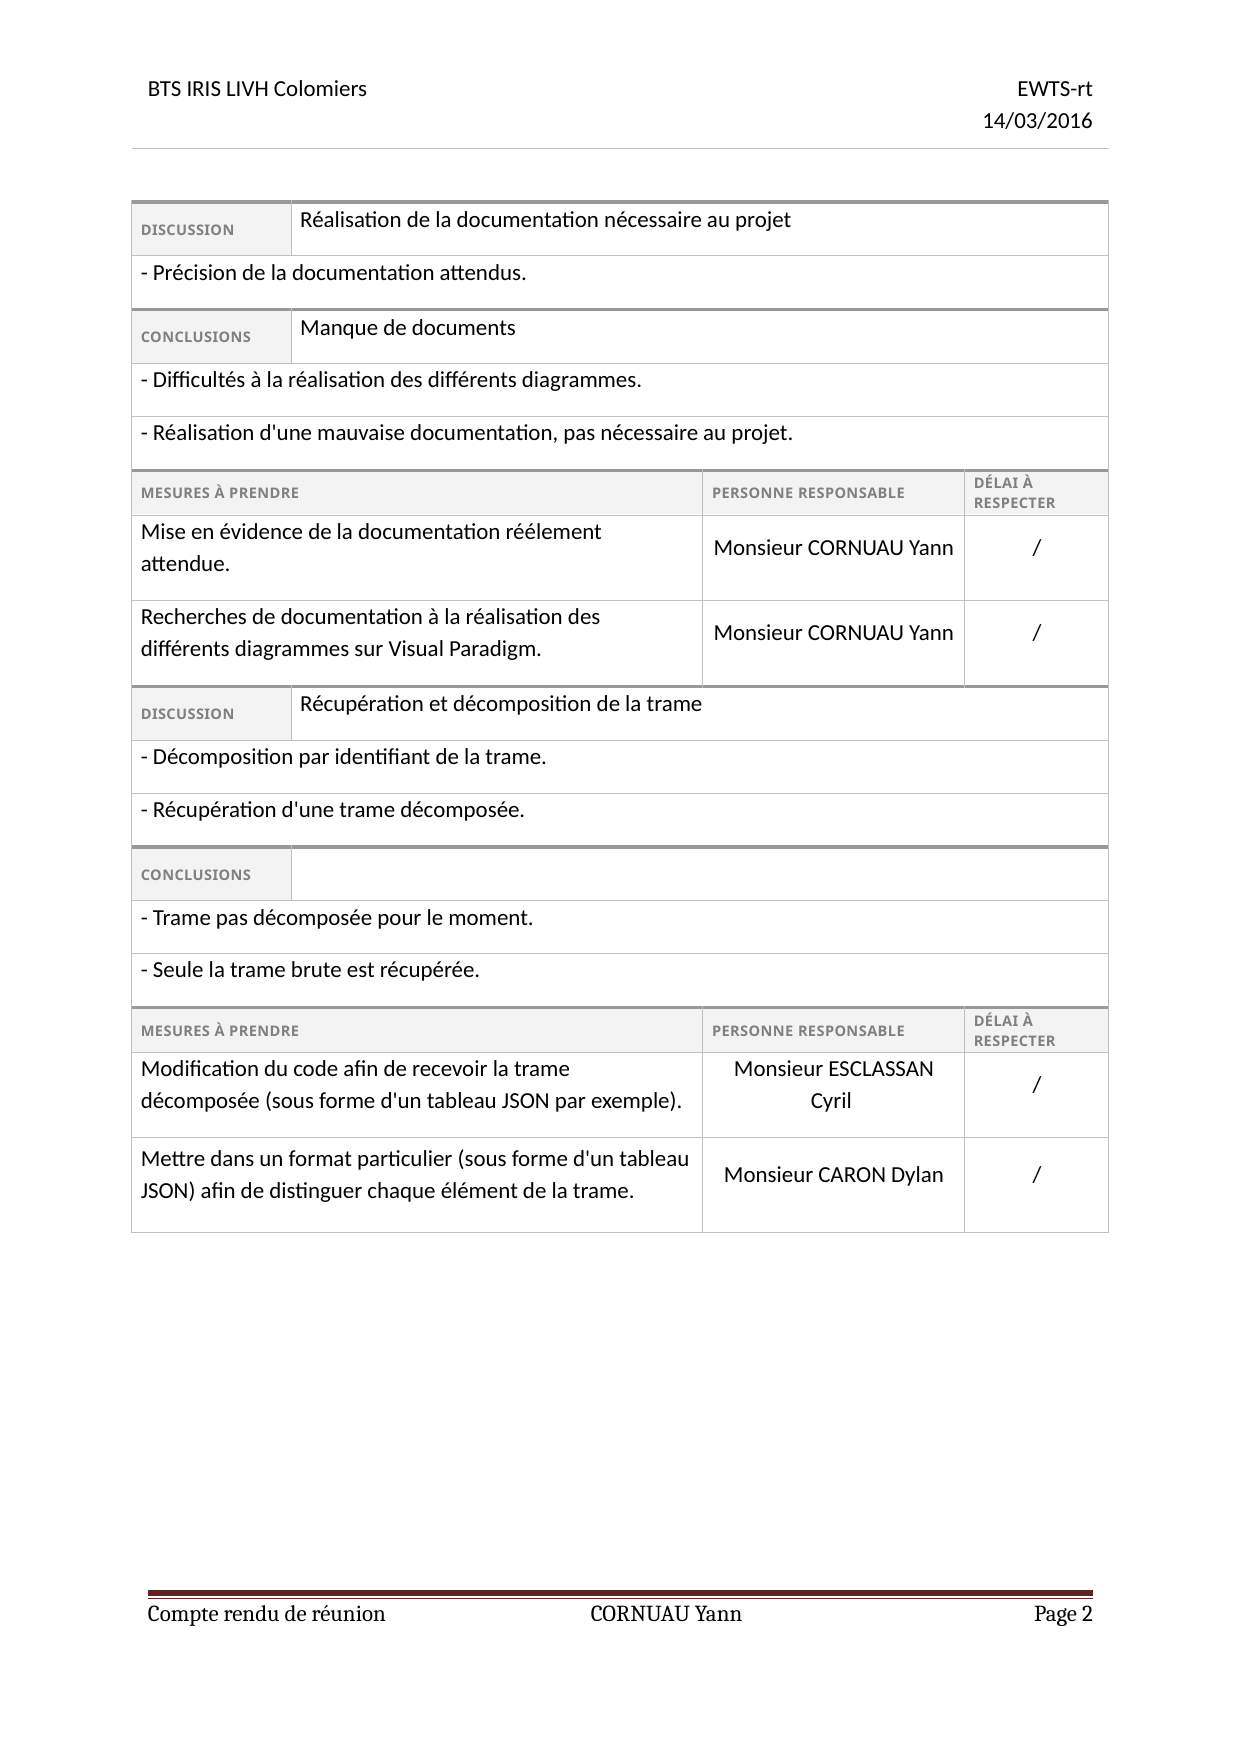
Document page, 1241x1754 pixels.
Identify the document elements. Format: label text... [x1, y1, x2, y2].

table_cell / [965, 601, 1108, 685]
table_cell - Réalisation d'une mauvaise documentation, pas nécessaire au projet. [132, 417, 1108, 469]
table_cell / [965, 516, 1108, 599]
table_cell Manque de documents [292, 311, 1108, 363]
table_cell [292, 849, 1108, 900]
table_cell Personne responsable [703, 472, 964, 514]
table_cell Délai à respecter [965, 1009, 1108, 1052]
table_cell Modification du code afin de recevoir la trame décomposée (sous forme d'un tableau JSON par exemple). [132, 1053, 702, 1137]
table_cell Récupération et décomposition de la trame [292, 688, 1108, 740]
table_cell Discussion [132, 204, 291, 255]
table_cell - Seule la trame brute est récupérée. [132, 954, 1108, 1006]
table_cell Conclusions [132, 849, 291, 900]
table_cell Réalisation de la documentation nécessaire au projet [292, 204, 1108, 255]
table_cell / [965, 1138, 1108, 1232]
table_cell Mise en évidence de la documentation réélement attendue. [132, 516, 702, 599]
table_cell Monsieur CORNUAU Yann [703, 601, 964, 685]
table_cell Mettre dans un format particulier (sous forme d'un tableau JSON) afin de distinguer chaque élément de la trame. [132, 1138, 702, 1232]
table_cell Conclusions [132, 311, 291, 363]
table_cell Monsieur CORNUAU Yann [703, 516, 964, 599]
table_cell - Trame pas décomposée pour le moment. [132, 901, 1108, 953]
table_cell Mesures à prendre [132, 472, 702, 514]
table_header [132, 149, 1108, 200]
table_cell - Difficultés à la réalisation des différents diagrammes. [132, 364, 1108, 416]
table_cell Monsieur CARON Dylan [703, 1138, 964, 1232]
table_cell Personne responsable [703, 1009, 964, 1052]
table_cell Monsieur ESCLASSAN Cyril [703, 1053, 964, 1137]
table_cell Délai à respecter [965, 472, 1108, 514]
table_cell Mesures à prendre [132, 1009, 702, 1052]
table_cell - Précision de la documentation attendus. [132, 256, 1108, 308]
table_cell / [965, 1053, 1108, 1137]
table_cell Discussion [132, 688, 291, 740]
table_cell Recherches de documentation à la réalisation des différents diagrammes sur Visual Paradigm. [132, 601, 702, 685]
table_cell - Récupération d'une trame décomposée. [132, 794, 1108, 845]
table_cell - Décomposition par identifiant de la trame. [132, 741, 1108, 792]
